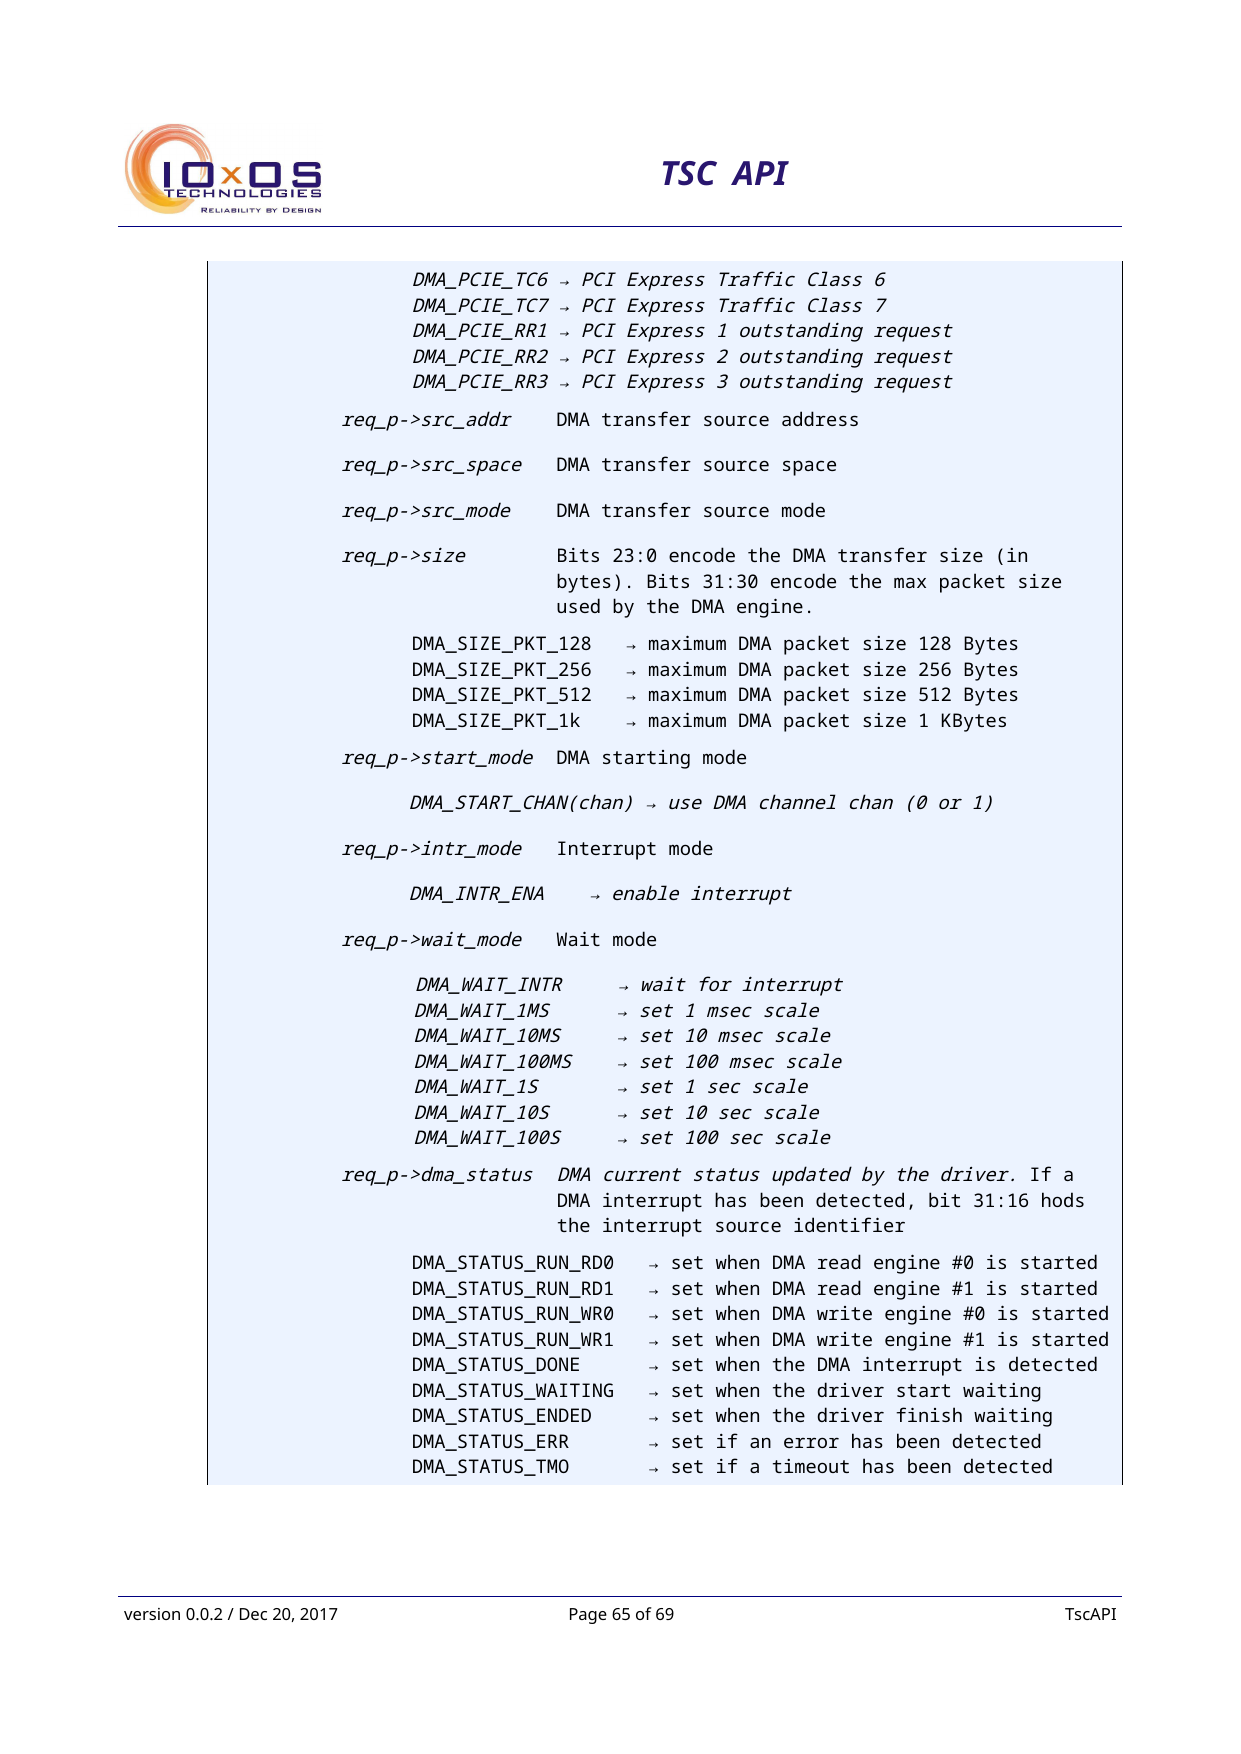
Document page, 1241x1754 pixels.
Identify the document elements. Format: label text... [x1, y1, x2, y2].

table_cell [245, 625, 335, 738]
table_cell [208, 400, 245, 446]
table_cell [245, 738, 335, 784]
table_cell DMA_WAIT_INTR → wait for interrupt DMA_WAIT_1MS → set 1 msec scale DMA_WAIT_10MS → set 10 msec scale DMA_WAIT_100MS → set 100 msec scale DMA_WAIT_1S → set 1 sec scale DMA_WAIT_10S → set 10 sec scale DMA_WAIT_100S → set 100 sec scale [335, 966, 1122, 1156]
table_cell Bits 23:0 encode the DMA transfer size (in bytes). Bits 31:30 encode the max packet size used by the DMA engine. [550, 537, 1122, 625]
picture [123, 123, 323, 217]
table_cell [245, 1244, 335, 1485]
table_cell [245, 261, 335, 400]
table_cell [208, 625, 245, 738]
table_cell req_p->src_mode [335, 491, 550, 537]
table_cell [245, 966, 335, 1156]
table_cell req_p->src_space [335, 446, 550, 491]
table_cell [245, 875, 335, 920]
table_cell [245, 537, 335, 625]
table_cell DMA starting mode [550, 738, 1122, 784]
table_cell [208, 829, 245, 875]
table_cell [245, 784, 335, 829]
table_cell req_p->wait_mode [335, 920, 550, 966]
table_cell Wait mode [550, 920, 1122, 966]
table_cell req_p->dma_status [335, 1156, 550, 1244]
table_cell DMA current status updated by the driver. If a DMA interrupt has been detected, bit 31:16 hods the interrupt source identifier [550, 1156, 1122, 1244]
table_cell DMA_PCIE_TC6 → PCI Express Traffic Class 6 DMA_PCIE_TC7 → PCI Express Traffic Class 7 DMA_PCIE_RR1 → PCI Express 1 outstanding request DMA_PCIE_RR2 → PCI Express 2 outstanding request DMA_PCIE_RR3 → PCI Express 3 outstanding request [335, 261, 1122, 400]
table_cell DMA transfer source space [550, 446, 1122, 491]
table_cell [208, 1156, 245, 1244]
table_cell [208, 966, 245, 1156]
table_cell req_p->intr_mode [335, 829, 550, 875]
table_cell [245, 1156, 335, 1244]
table_cell [208, 920, 245, 966]
table_cell DMA transfer source address [550, 400, 1122, 446]
table_cell req_p->src_addr [335, 400, 550, 446]
table_cell [245, 400, 335, 446]
table_cell [208, 738, 245, 784]
table_cell [208, 446, 245, 491]
table_cell [208, 261, 245, 400]
table_cell [245, 920, 335, 966]
table_cell Interrupt mode [550, 829, 1122, 875]
table_cell [245, 446, 335, 491]
table_cell [208, 875, 245, 920]
table_cell DMA_SIZE_PKT_128 → maximum DMA packet size 128 Bytes DMA_SIZE_PKT_256 → maximum DMA packet size 256 Bytes DMA_SIZE_PKT_512 → maximum DMA packet size 512 Bytes DMA_SIZE_PKT_1k → maximum DMA packet size 1 KBytes [335, 625, 1122, 738]
table_cell [208, 1244, 245, 1485]
table_cell DMA_INTR_ENA → enable interrupt [335, 875, 1122, 920]
table_cell [208, 491, 245, 537]
table_cell DMA transfer source mode [550, 491, 1122, 537]
table_cell [208, 784, 245, 829]
table_cell req_p->start_mode [335, 738, 550, 784]
table_cell req_p->size [335, 537, 550, 625]
table_cell [208, 537, 245, 625]
table_cell [245, 829, 335, 875]
table_cell DMA_START_CHAN(chan) → use DMA channel chan (0 or 1) [335, 784, 1122, 829]
table_cell [245, 491, 335, 537]
table_cell DMA_STATUS_RUN_RD0 → set when DMA read engine #0 is started DMA_STATUS_RUN_RD1 → set when DMA read engine #1 is started DMA_STATUS_RUN_WR0 → set when DMA write engine #0 is started DMA_STATUS_RUN_WR1 → set when DMA write engine #1 is started DMA_STATUS_DONE → set when the DMA interrupt is detected DMA_STATUS_WAITING → set when the driver start waiting DMA_STATUS_ENDED → set when the driver finish waiting DMA_STATUS_ERR → set if an error has been detected DMA_STATUS_TMO → set if a timeout has been detected [335, 1244, 1122, 1485]
